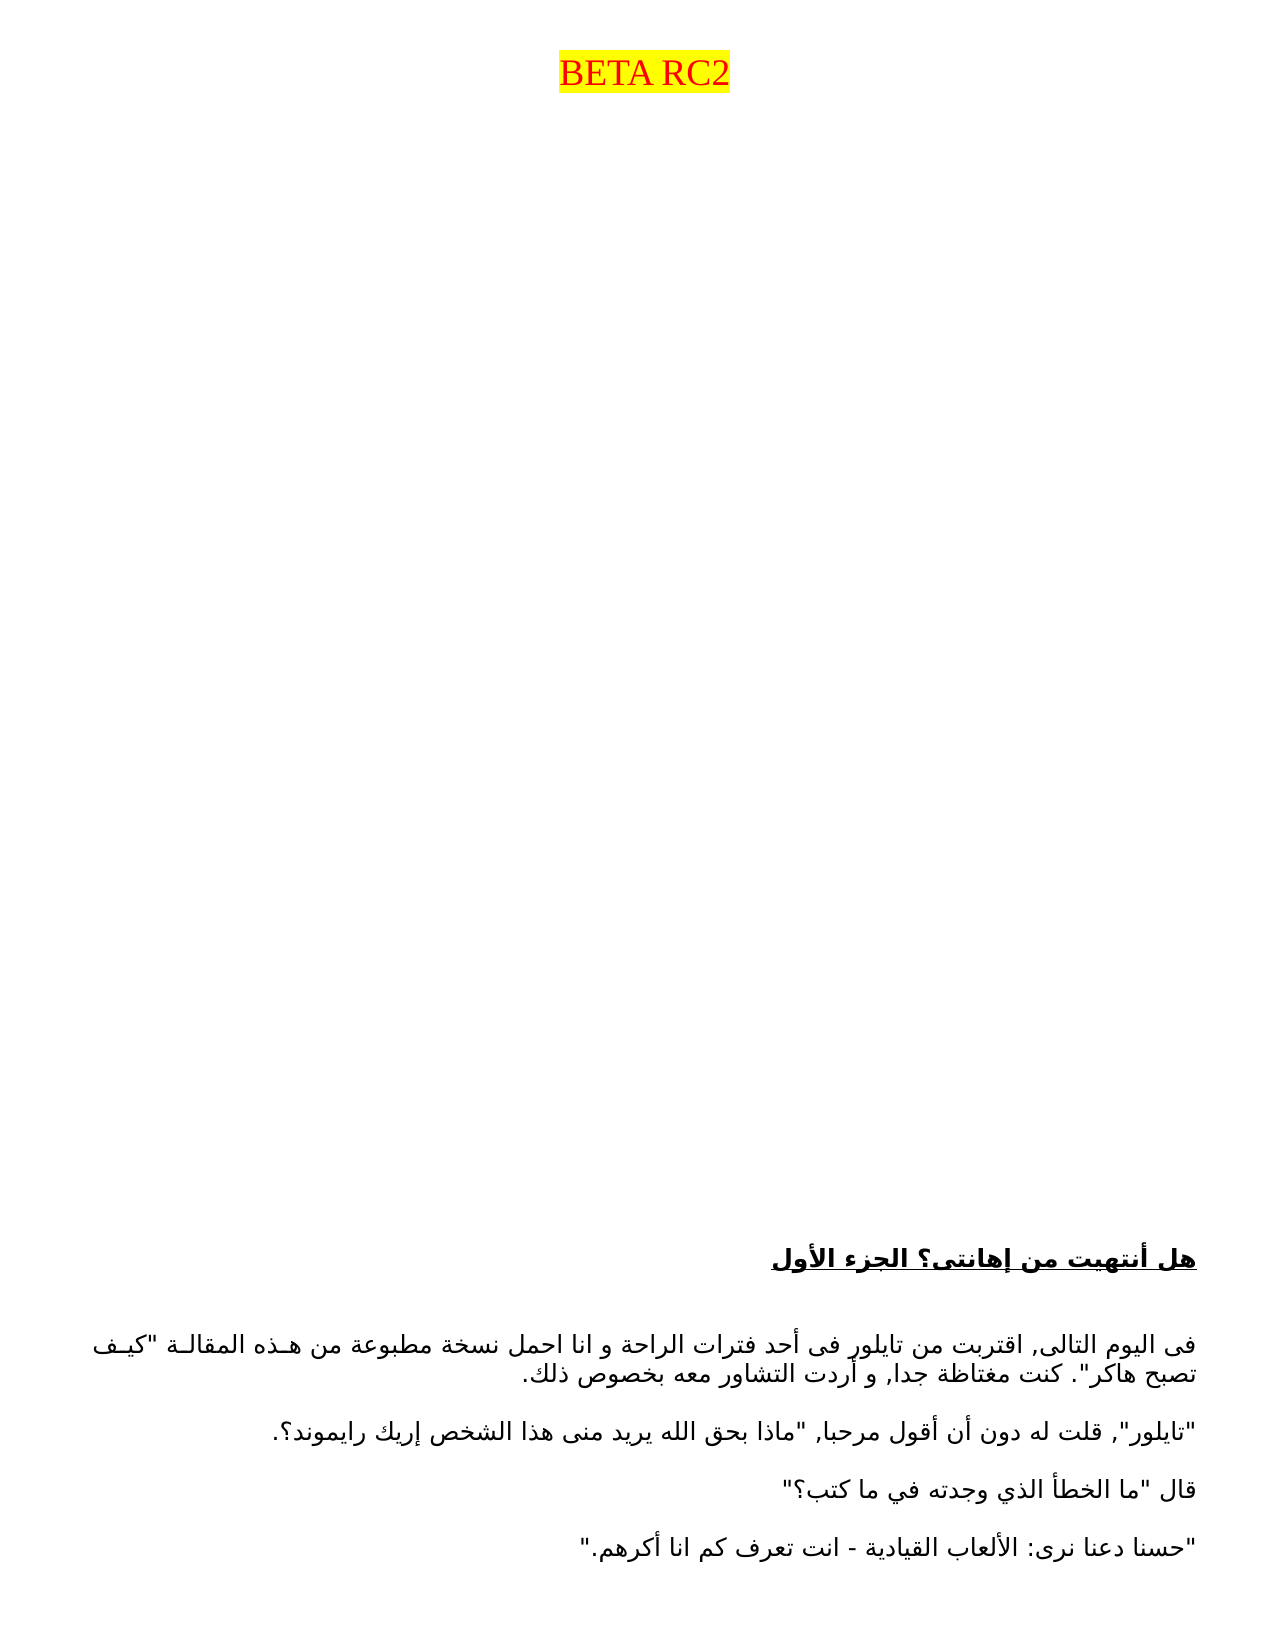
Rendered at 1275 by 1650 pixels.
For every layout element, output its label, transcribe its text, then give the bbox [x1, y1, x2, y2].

text "تايلور", قلت له دون أن أقول مرحبا, "ماذا بحق الله يريد منى هذا الشخص إريك رايموند؟. [92, 1418, 1197, 1447]
text فى اليوم التالى, اقتربت من تايلور‬ فى أحد فترات الراحة و انا احمل نسخة مطبوعة من هذه المقالة "كيف تصبح هاكر". كنت مغتاظة جدا, و أردت التشاور معه بخصوص ذلك. [92, 1331, 1197, 1389]
text هل أنتهيت من إهانتى؟ الجزء الأول [92, 1244, 1197, 1273]
text قال "ما الخطأ الذي وجدته في ما كتب؟"‬ [92, 1476, 1197, 1505]
text "حسنا دعنا نرى: الألعاب القيادية - انت تعرف كم انا أكرهم." [92, 1533, 1197, 1563]
